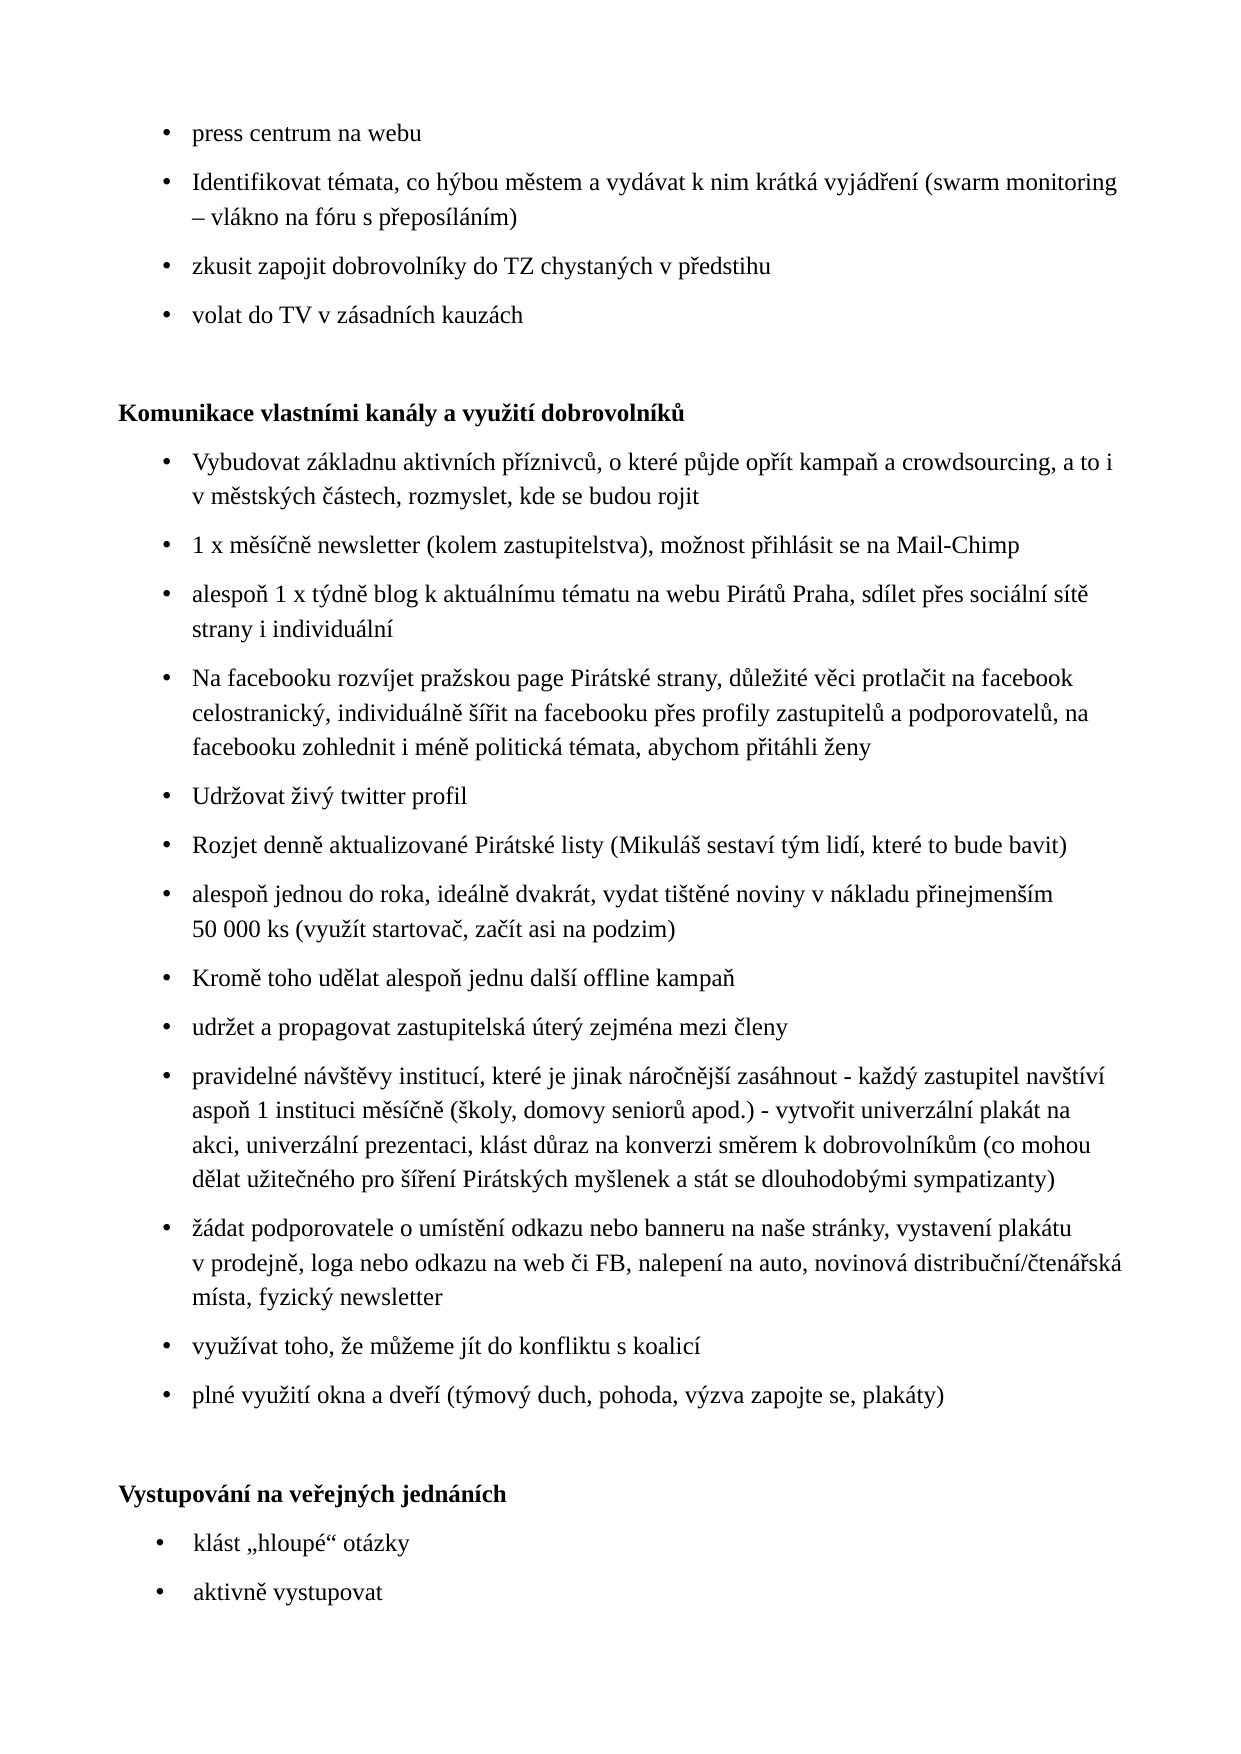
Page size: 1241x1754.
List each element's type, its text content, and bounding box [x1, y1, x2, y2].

text Vystupování na veřejných jednáních [118, 1479, 1122, 1507]
list využívat toho, že můžeme jít do konfliktu s koalicí [162, 1331, 1122, 1360]
list udržet a propagovat zastupitelská úterý zejména mezi členy [162, 1012, 1122, 1041]
list zkusit zapojit dobrovolníky do TZ chystaných v předstihu [162, 251, 1122, 279]
list klást „hloupé“ otázky [156, 1528, 1122, 1556]
list alespoň jednou do roka, ideálně dvakrát, vydat tištěné noviny v nákladu přinejmenším 50 000 ks (využít startovač, začít asi na podzim) [162, 879, 1122, 942]
list pravidelné návštěvy institucí, které je jinak náročnější zasáhnout - každý zastupitel navštíví aspoň 1 instituci měsíčně (školy, domovy seniorů apod.) - vytvořit univerzální plakát na akci, univerzální prezentaci, klást důraz na konverzi směrem k dobrovolníkům (co mohou dělat užitečného pro šíření Pirátských myšlenek a stát se dlouhodobými sympatizanty) [162, 1061, 1122, 1193]
text Komunikace vlastními kanály a využití dobrovolníků [118, 398, 1122, 427]
list volat do TV v zásadních kauzách [162, 300, 1122, 328]
list Vybudovat základnu aktivních příznivců, o které půjde opřít kampaň a crowdsourcing, a to i v městských částech, rozmyslet, kde se budou rojit [162, 447, 1122, 510]
list žádat podporovatele o umístění odkazu nebo banneru na naše stránky, vystavení plakátu v prodejně, loga nebo odkazu na web či FB, nalepení na auto, novinová distribuční/čtenářská místa, fyzický newsletter [162, 1213, 1122, 1311]
list Rozjet denně aktualizované Pirátské listy (Mikuláš sestaví tým lidí, které to bude bavit) [162, 830, 1122, 859]
list Udržovat živý twitter profil [162, 781, 1122, 810]
list Na facebooku rozvíjet pražskou page Pirátské strany, důležité věci protlačit na facebook celostranický, individuálně šířit na facebooku přes profily zastupitelů a podporovatelů, na facebooku zohlednit i méně politická témata, abychom přitáhli ženy [162, 663, 1122, 761]
list Identifikovat témata, co hýbou městem a vydávat k nim krátká vyjádření (swarm monitoring – vlákno na fóru s přeposíláním) [162, 167, 1122, 230]
list alespoň 1 x týdně blog k aktuálnímu tématu na webu Pirátů Praha, sdílet přes sociální sítě strany i individuální [162, 579, 1122, 643]
list press centrum na webu [162, 118, 1122, 147]
list aktivně vystupovat [156, 1577, 1122, 1606]
list plné využití okna a dveří (týmový duch, pohoda, výzva zapojte se, plakáty) [162, 1381, 1122, 1409]
list 1 x měsíčně newsletter (kolem zastupitelstva), možnost přihlásit se na Mail-Chimp [162, 531, 1122, 559]
list Kromě toho udělat alespoň jednu další offline kampaň [162, 963, 1122, 992]
